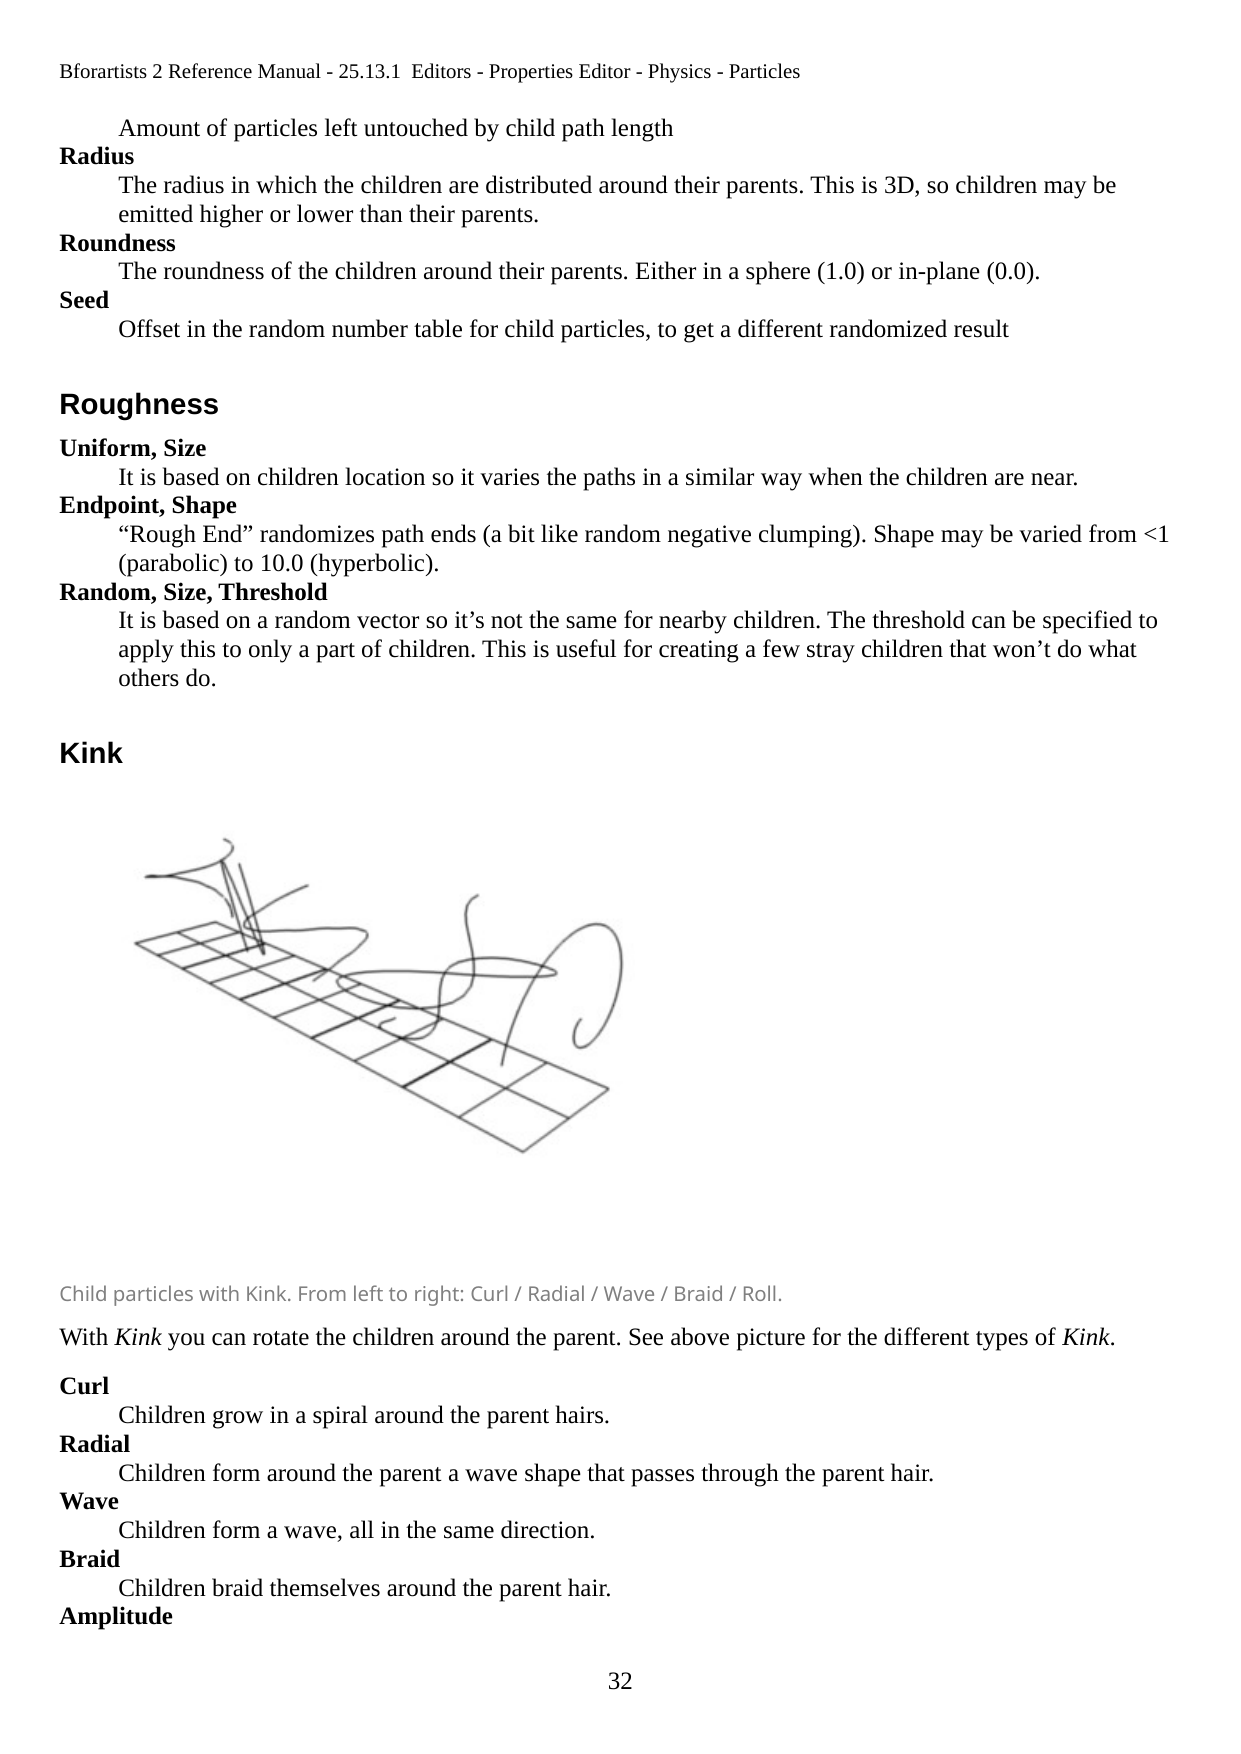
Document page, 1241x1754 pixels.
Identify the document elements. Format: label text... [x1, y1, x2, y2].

list Children form a wave, all in the same direction. [118, 1515, 1181, 1544]
subtitle Roughness [59, 387, 1181, 420]
text With Kink you can rotate the children around the parent. See above picture for the different types of Kink. [59, 1322, 1181, 1351]
subtitle Roundness [59, 228, 1181, 256]
picture [59, 782, 684, 1251]
list Children grow in a spiral around the parent hairs. [118, 1400, 1181, 1429]
subtitle Amplitude [59, 1601, 1181, 1630]
subtitle Braid [59, 1544, 1181, 1573]
subtitle Wave [59, 1486, 1181, 1515]
subtitle Endpoint, Shape [59, 490, 1181, 519]
list “Rough End” randomizes path ends (a bit like random negative clumping). Shape may be varied from <1 (parabolic) to 10.0 (hyperbolic). [118, 519, 1181, 577]
list The radius in which the children are distributed around their parents. This is 3D, so children may be emitted higher or lower than their parents. [118, 170, 1181, 228]
list Children form around the parent a wave shape that passes through the parent hair. [118, 1458, 1181, 1486]
list It is based on children location so it varies the paths in a similar way when the children are near. [118, 462, 1181, 490]
list The roundness of the children around their parents. Either in a sphere (1.0) or in-plane (0.0). [118, 256, 1181, 285]
list Offset in the random number table for child particles, to get a different randomized result [118, 314, 1181, 343]
subtitle Radial [59, 1429, 1181, 1458]
subtitle Seed [59, 285, 1181, 314]
text Child particles with Kink. From left to right: Curl / Radial / Wave / Braid / Roll. [59, 1276, 1181, 1308]
subtitle Radius [59, 141, 1181, 170]
subtitle Curl [59, 1371, 1181, 1400]
list It is based on a random vector so it’s not the same for nearby children. The threshold can be specified to apply this to only a part of children. This is useful for creating a few stray children that won’t do what others do. [118, 605, 1181, 692]
list Amount of particles left untouched by child path length [118, 113, 1181, 141]
subtitle Uniform, Size [59, 433, 1181, 462]
subtitle Random, Size, Threshold [59, 577, 1181, 605]
subtitle Kink [59, 736, 1181, 769]
list Children braid themselves around the parent hair. [118, 1573, 1181, 1601]
